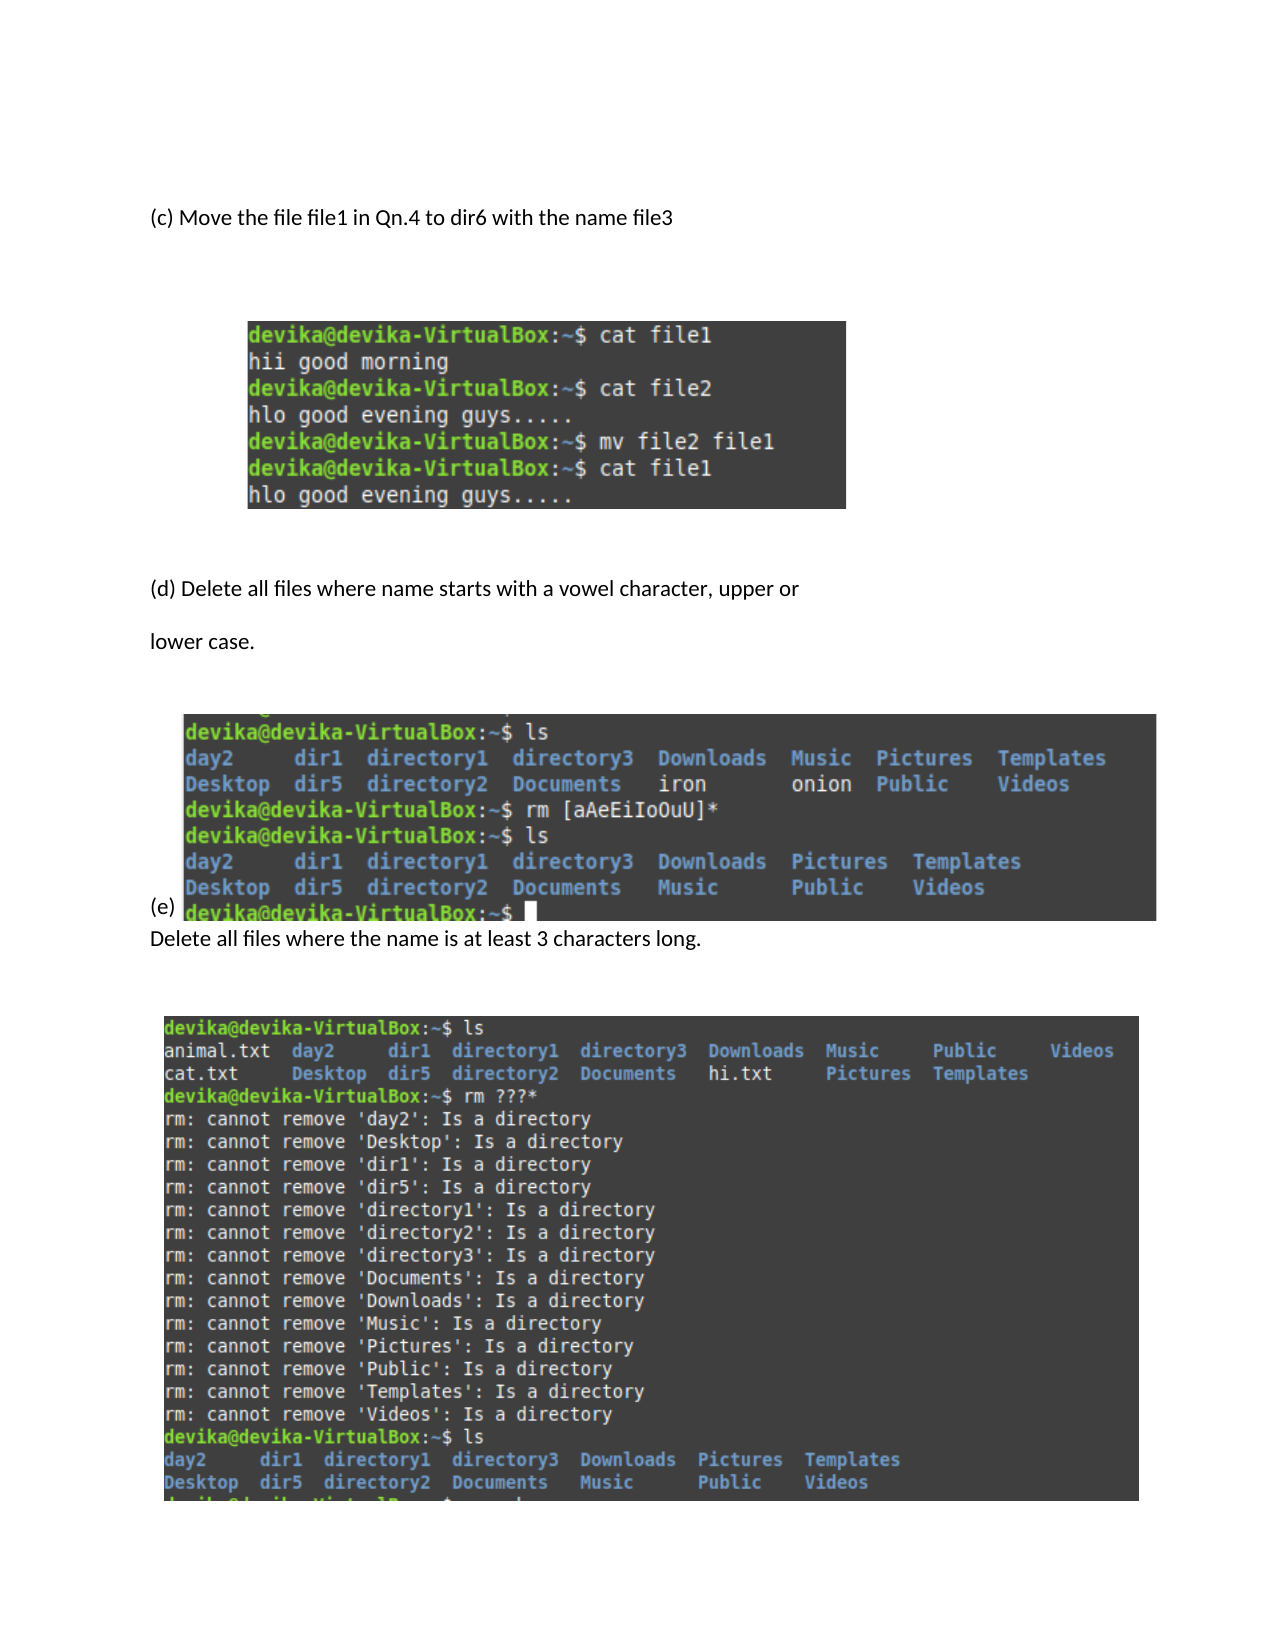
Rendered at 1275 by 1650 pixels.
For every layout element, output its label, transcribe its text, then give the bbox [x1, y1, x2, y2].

picture [164, 1016, 1139, 1501]
text (e) Delete all files where the name is at least 3 characters long. [150, 892, 1125, 952]
picture [181, 714, 1157, 921]
picture [247, 321, 847, 509]
text (d) Delete all files where name starts with a vowel character, upper or [150, 574, 1125, 602]
text (c) Move the file file1 in Qn.4 to dir6 with the name file3 [150, 203, 1125, 231]
text lower case. [150, 627, 1125, 655]
